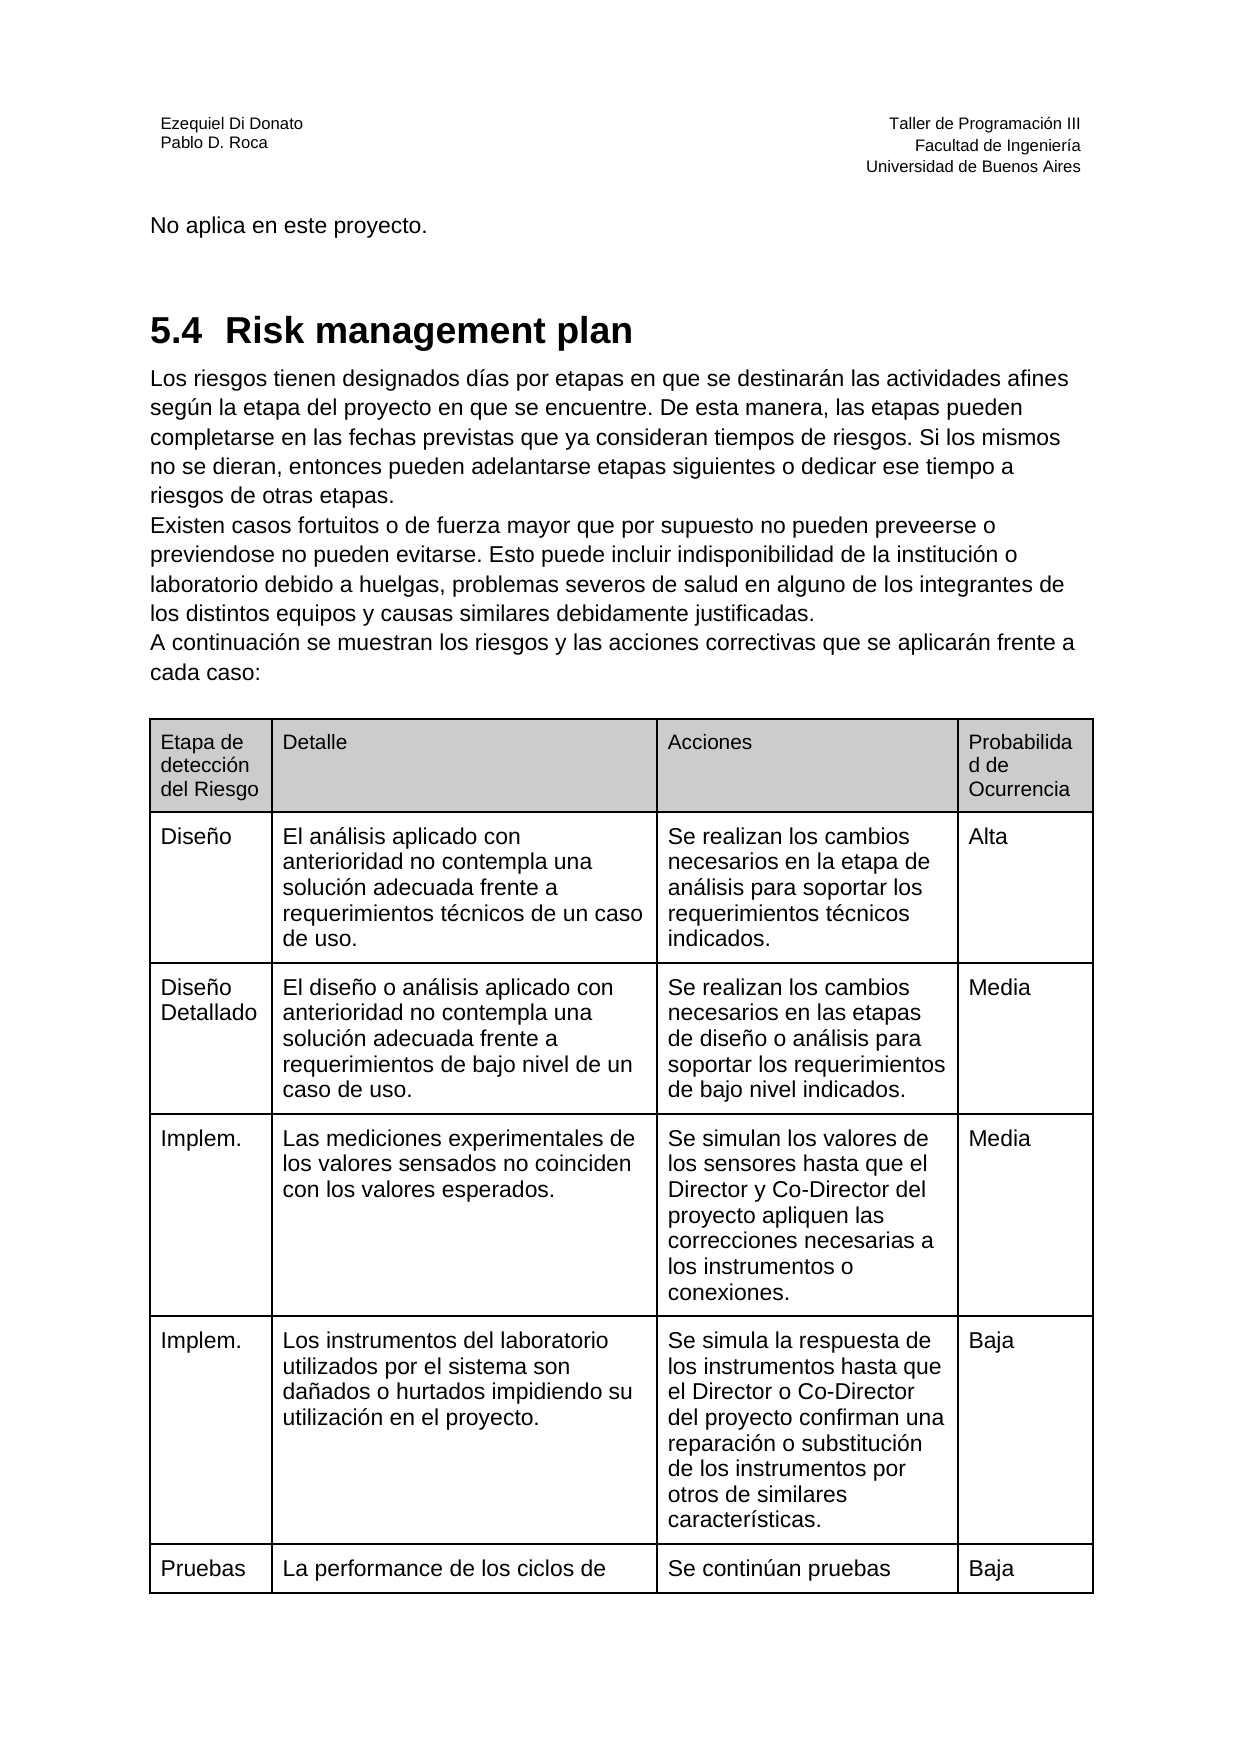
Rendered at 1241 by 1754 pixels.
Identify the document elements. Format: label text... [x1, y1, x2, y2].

table_cell El análisis aplicado con anterioridad no contempla una solución adecuada frente a requerimientos técnicos de un caso de uso. [273, 813, 656, 962]
text A continuación se muestran los riesgos y las acciones correctivas que se aplicarán frente a cada caso: [150, 630, 1090, 685]
table_cell Los instrumentos del laboratorio utilizados por el sistema son dañados o hurtados impidiendo su utilización en el proyecto. [273, 1317, 656, 1543]
table_cell Pruebas [151, 1545, 271, 1592]
table_cell Implem. [151, 1317, 271, 1543]
table_cell Alta [959, 813, 1092, 962]
table_cell Diseño [151, 813, 271, 962]
table_cell Baja [959, 1545, 1092, 1592]
table_header Detalle [273, 720, 656, 811]
table_cell Se realizan los cambios necesarios en las etapas de diseño o análisis para soportar los requerimientos de bajo nivel indicados. [658, 964, 957, 1113]
text Los riesgos tienen designados días por etapas en que se destinarán las actividades afines según la etapa del proyecto en que se encuentre. De esta manera, las etapas pueden completarse en las fechas previstas que ya consideran tiempos de riesgos. Si los mismos no se dieran, entonces pueden adelantarse etapas siguientes o dedicar ese tiempo a riesgos de otras etapas. [150, 366, 1090, 509]
table_cell Baja [959, 1317, 1092, 1543]
table_cell La performance de los ciclos de [273, 1545, 656, 1592]
table_header Probabilidad de Ocurrencia [959, 720, 1092, 811]
text Existen casos fortuitos o de fuerza mayor que por supuesto no pueden preveerse o previendose no pueden evitarse. Esto puede incluir indisponibilidad de la institución o laboratorio debido a huelgas, problemas severos de salud en alguno de los integrantes de los distintos equipos y causas similares debidamente justificadas. [150, 513, 1090, 626]
table_cell Se realizan los cambios necesarios en la etapa de análisis para soportar los requerimientos técnicos indicados. [658, 813, 957, 962]
table_cell Se continúan pruebas [658, 1545, 957, 1592]
table_cell Se simula la respuesta de los instrumentos hasta que el Director o Co-Director del proyecto confirman una reparación o substitución de los instrumentos por otros de similares características. [658, 1317, 957, 1543]
text No aplica en este proyecto. [150, 213, 1090, 239]
table_header Acciones [658, 720, 957, 811]
table_header Etapa de detección del Riesgo [151, 720, 271, 811]
table_cell Media [959, 964, 1092, 1113]
table_cell Implem. [151, 1115, 271, 1315]
table_cell Se simulan los valores de los sensores hasta que el Director y Co-Director del proyecto apliquen las correcciones necesarias a los instrumentos o conexiones. [658, 1115, 957, 1315]
table_cell Media [959, 1115, 1092, 1315]
table_cell Las mediciones experimentales de los valores sensados no coinciden con los valores esperados. [273, 1115, 656, 1315]
table_cell Diseño Detallado [151, 964, 271, 1113]
subtitle 5.4 Risk management plan [150, 309, 1090, 351]
table_cell El diseño o análisis aplicado con anterioridad no contempla una solución adecuada frente a requerimientos de bajo nivel de un caso de uso. [273, 964, 656, 1113]
